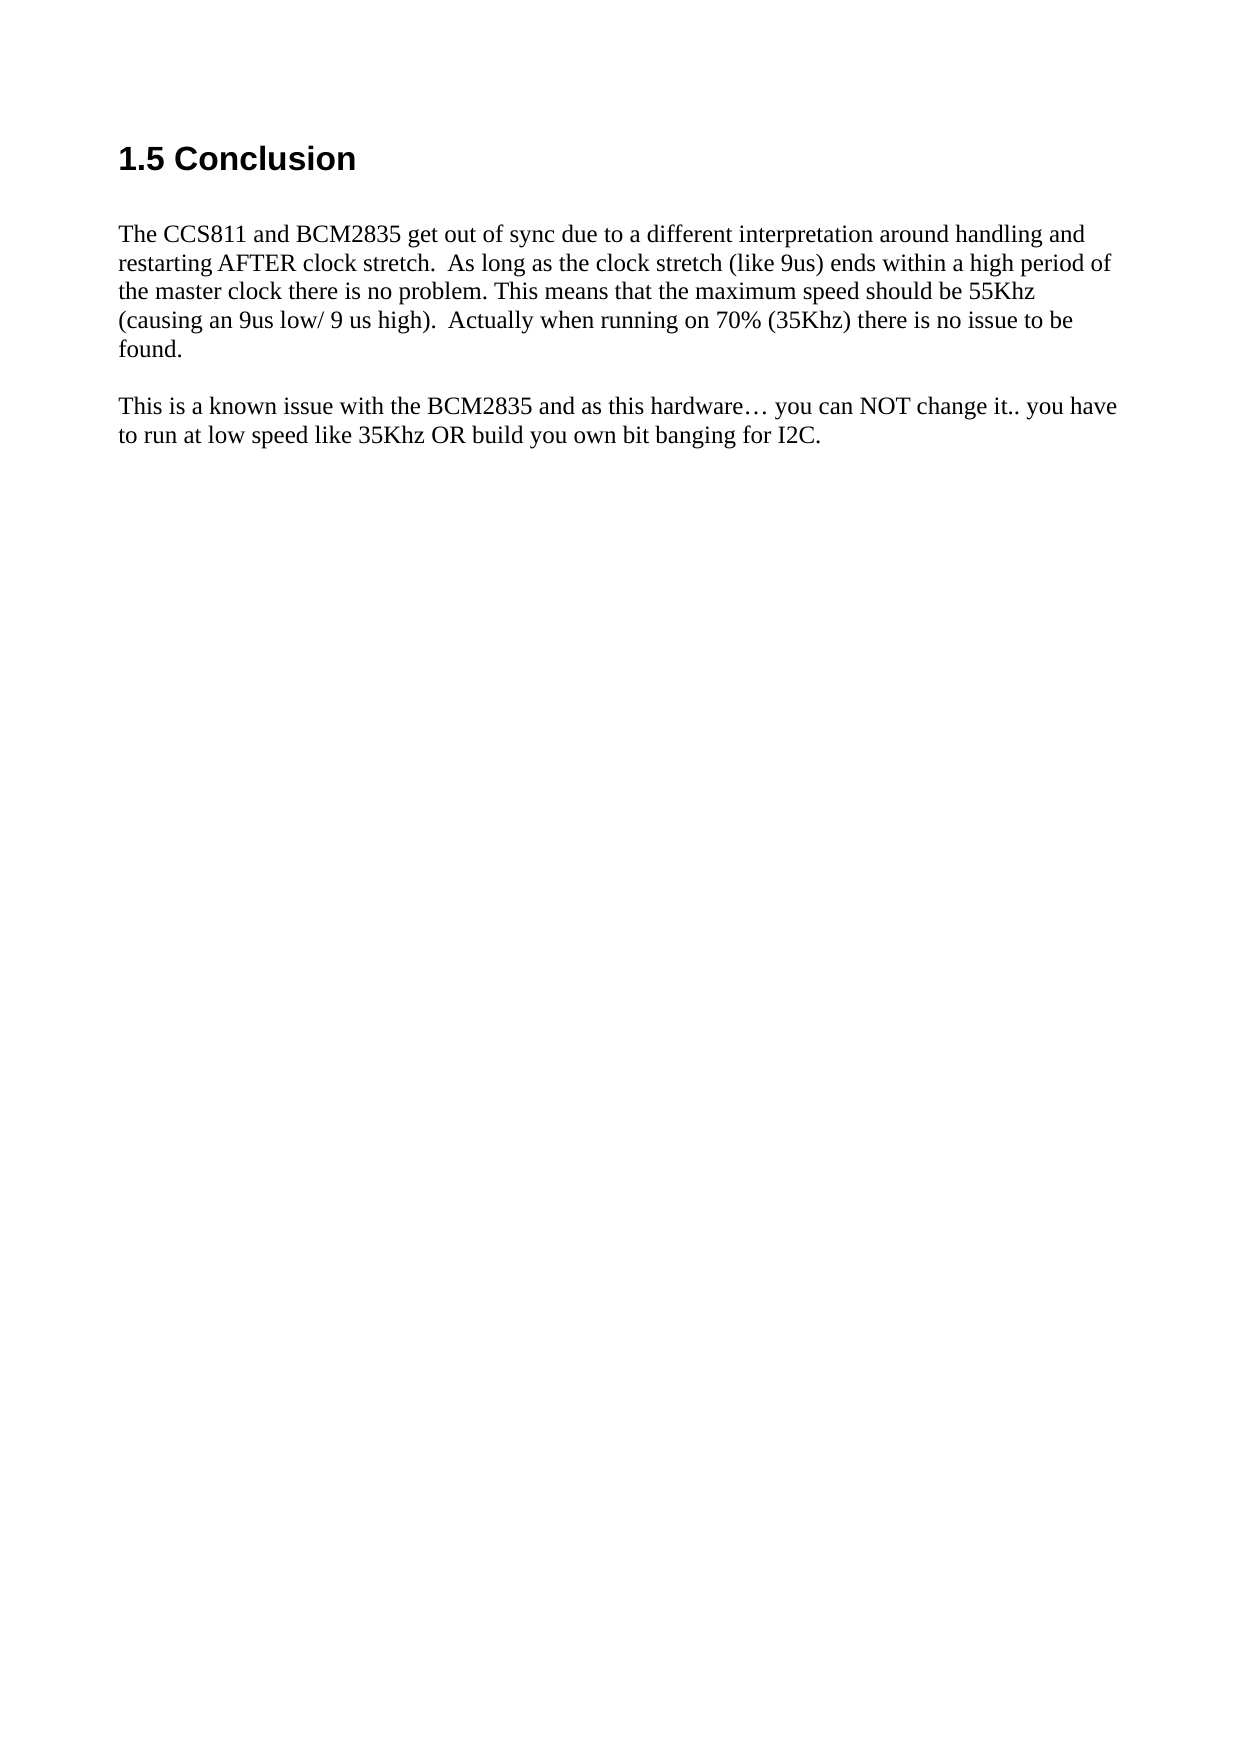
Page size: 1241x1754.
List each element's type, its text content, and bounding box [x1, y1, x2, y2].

text This is a known issue with the BCM2835 and as this hardware… you can NOT change it.. you have to run at low speed like 35Khz OR build you own bit banging for I2C. [118, 391, 1122, 449]
text The CCS811 and BCM2835 get out of sync due to a different interpretation around handling and restarting AFTER clock stretch. As long as the clock stretch (like 9us) ends within a high period of the master clock there is no problem. This means that the maximum speed should be 55Khz (causing an 9us low/ 9 us high). Actually when running on 70% (35Khz) there is no issue to be found. [118, 219, 1122, 363]
subtitle 1.5 Conclusion [118, 139, 1122, 178]
